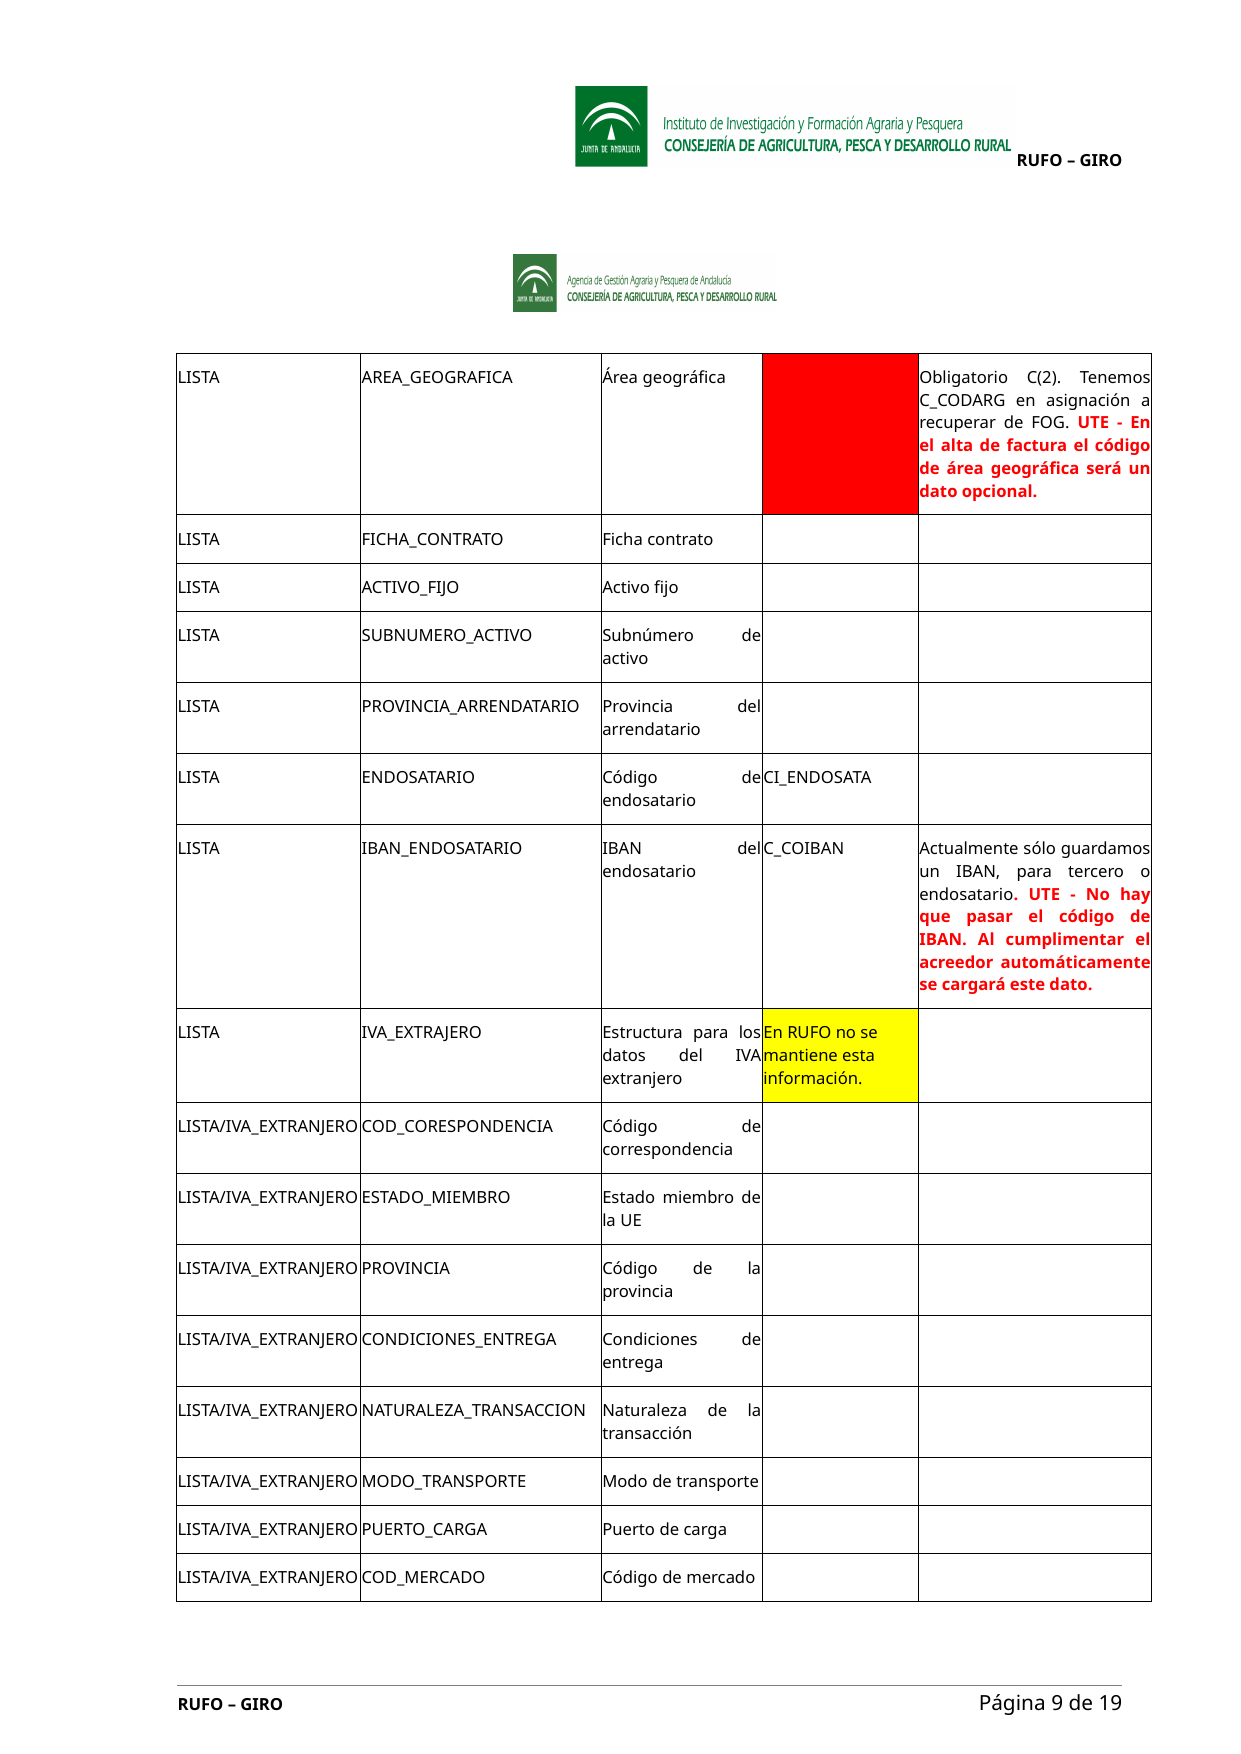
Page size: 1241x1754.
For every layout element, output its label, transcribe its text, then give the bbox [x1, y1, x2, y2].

table_cell COD_CORESPONDENCIA [361, 1103, 601, 1173]
table_cell [763, 1174, 918, 1244]
table_cell [763, 1245, 918, 1314]
table_cell Estado miembro de la UE [602, 1174, 762, 1244]
table_cell LISTA/IVA_EXTRANJERO [177, 1174, 360, 1244]
table_cell Código de mercado [602, 1554, 762, 1601]
table_cell [763, 1506, 918, 1553]
table_cell LISTA/IVA_EXTRANJERO [177, 1554, 360, 1601]
table_cell Código de correspondencia [602, 1103, 762, 1173]
table_cell [763, 564, 918, 611]
table_cell LISTA/IVA_EXTRANJERO [177, 1103, 360, 1173]
table_cell [919, 1387, 1151, 1456]
table_cell [763, 683, 918, 753]
table_cell [763, 515, 918, 563]
table_cell AREA_GEOGRAFICA [361, 354, 601, 514]
table_cell Obligatorio C(2). Tenemos C_CODARG en asignación a recuperar de FOG. UTE - En el alta de factura el código de área geográfica será un dato opcional. [919, 354, 1151, 514]
table_cell FICHA_CONTRATO [361, 515, 601, 563]
table_cell CI_ENDOSATA [763, 754, 918, 824]
table_cell Código de endosatario [602, 754, 762, 824]
table_cell [919, 1316, 1151, 1386]
table_cell Activo fijo [602, 564, 762, 611]
table_cell Provincia del arrendatario [602, 683, 762, 753]
table_cell [919, 1506, 1151, 1553]
table_cell CONDICIONES_ENTREGA [361, 1316, 601, 1386]
table_cell [919, 1174, 1151, 1244]
table_cell LISTA [177, 1009, 360, 1102]
table_cell [763, 1316, 918, 1386]
table_cell [763, 354, 918, 514]
table_cell LISTA [177, 683, 360, 753]
table_cell Estructura para los datos del IVA extranjero [602, 1009, 762, 1102]
table_cell Actualmente sólo guardamos un IBAN, para tercero o endosatario. UTE - No hay que pasar el código de IBAN. Al cumplimentar el acreedor automáticamente se cargará este dato. [919, 825, 1151, 1008]
table_cell LISTA [177, 354, 360, 514]
table_cell Código de la provincia [602, 1245, 762, 1314]
table_cell Naturaleza de la transacción [602, 1387, 762, 1456]
table_cell [919, 1245, 1151, 1314]
table_cell Puerto de carga [602, 1506, 762, 1553]
table_cell [919, 564, 1151, 611]
table_cell [919, 1009, 1151, 1102]
table_cell LISTA [177, 612, 360, 682]
table_cell LISTA/IVA_EXTRANJERO [177, 1458, 360, 1505]
table_cell PUERTO_CARGA [361, 1506, 601, 1553]
table_cell [919, 515, 1151, 563]
table_cell [763, 1387, 918, 1456]
table_cell Ficha contrato [602, 515, 762, 563]
table_cell LISTA/IVA_EXTRANJERO [177, 1387, 360, 1456]
table_cell LISTA [177, 825, 360, 1008]
table_cell LISTA [177, 754, 360, 824]
table_cell MODO_TRANSPORTE [361, 1458, 601, 1505]
table_cell [763, 1458, 918, 1505]
table_cell [919, 612, 1151, 682]
table_cell ACTIVO_FIJO [361, 564, 601, 611]
table_cell LISTA/IVA_EXTRANJERO [177, 1316, 360, 1386]
table_cell Área geográfica [602, 354, 762, 514]
picture [513, 254, 777, 312]
table_cell C_COIBAN [763, 825, 918, 1008]
table_cell LISTA [177, 515, 360, 563]
table_cell En RUFO no se mantiene esta información. [763, 1009, 918, 1102]
table_cell LISTA/IVA_EXTRANJERO [177, 1506, 360, 1553]
table_cell SUBNUMERO_ACTIVO [361, 612, 601, 682]
picture [575, 86, 1017, 167]
table_cell [919, 754, 1151, 824]
table_cell [919, 683, 1151, 753]
table_cell COD_MERCADO [361, 1554, 601, 1601]
table_cell LISTA/IVA_EXTRANJERO [177, 1245, 360, 1314]
table_cell IBAN_ENDOSATARIO [361, 825, 601, 1008]
table_cell Subnúmero de activo [602, 612, 762, 682]
table_cell NATURALEZA_TRANSACCION [361, 1387, 601, 1456]
table_cell [919, 1554, 1151, 1601]
table_cell IBAN del endosatario [602, 825, 762, 1008]
table_cell ESTADO_MIEMBRO [361, 1174, 601, 1244]
table_cell [763, 612, 918, 682]
table_cell Modo de transporte [602, 1458, 762, 1505]
table_cell [919, 1458, 1151, 1505]
table_cell LISTA [177, 564, 360, 611]
table_cell PROVINCIA [361, 1245, 601, 1314]
table_cell IVA_EXTRAJERO [361, 1009, 601, 1102]
table_cell Condiciones de entrega [602, 1316, 762, 1386]
table_cell PROVINCIA_ARRENDATARIO [361, 683, 601, 753]
table_cell [919, 1103, 1151, 1173]
table_cell [763, 1103, 918, 1173]
table_cell ENDOSATARIO [361, 754, 601, 824]
table_cell [763, 1554, 918, 1601]
